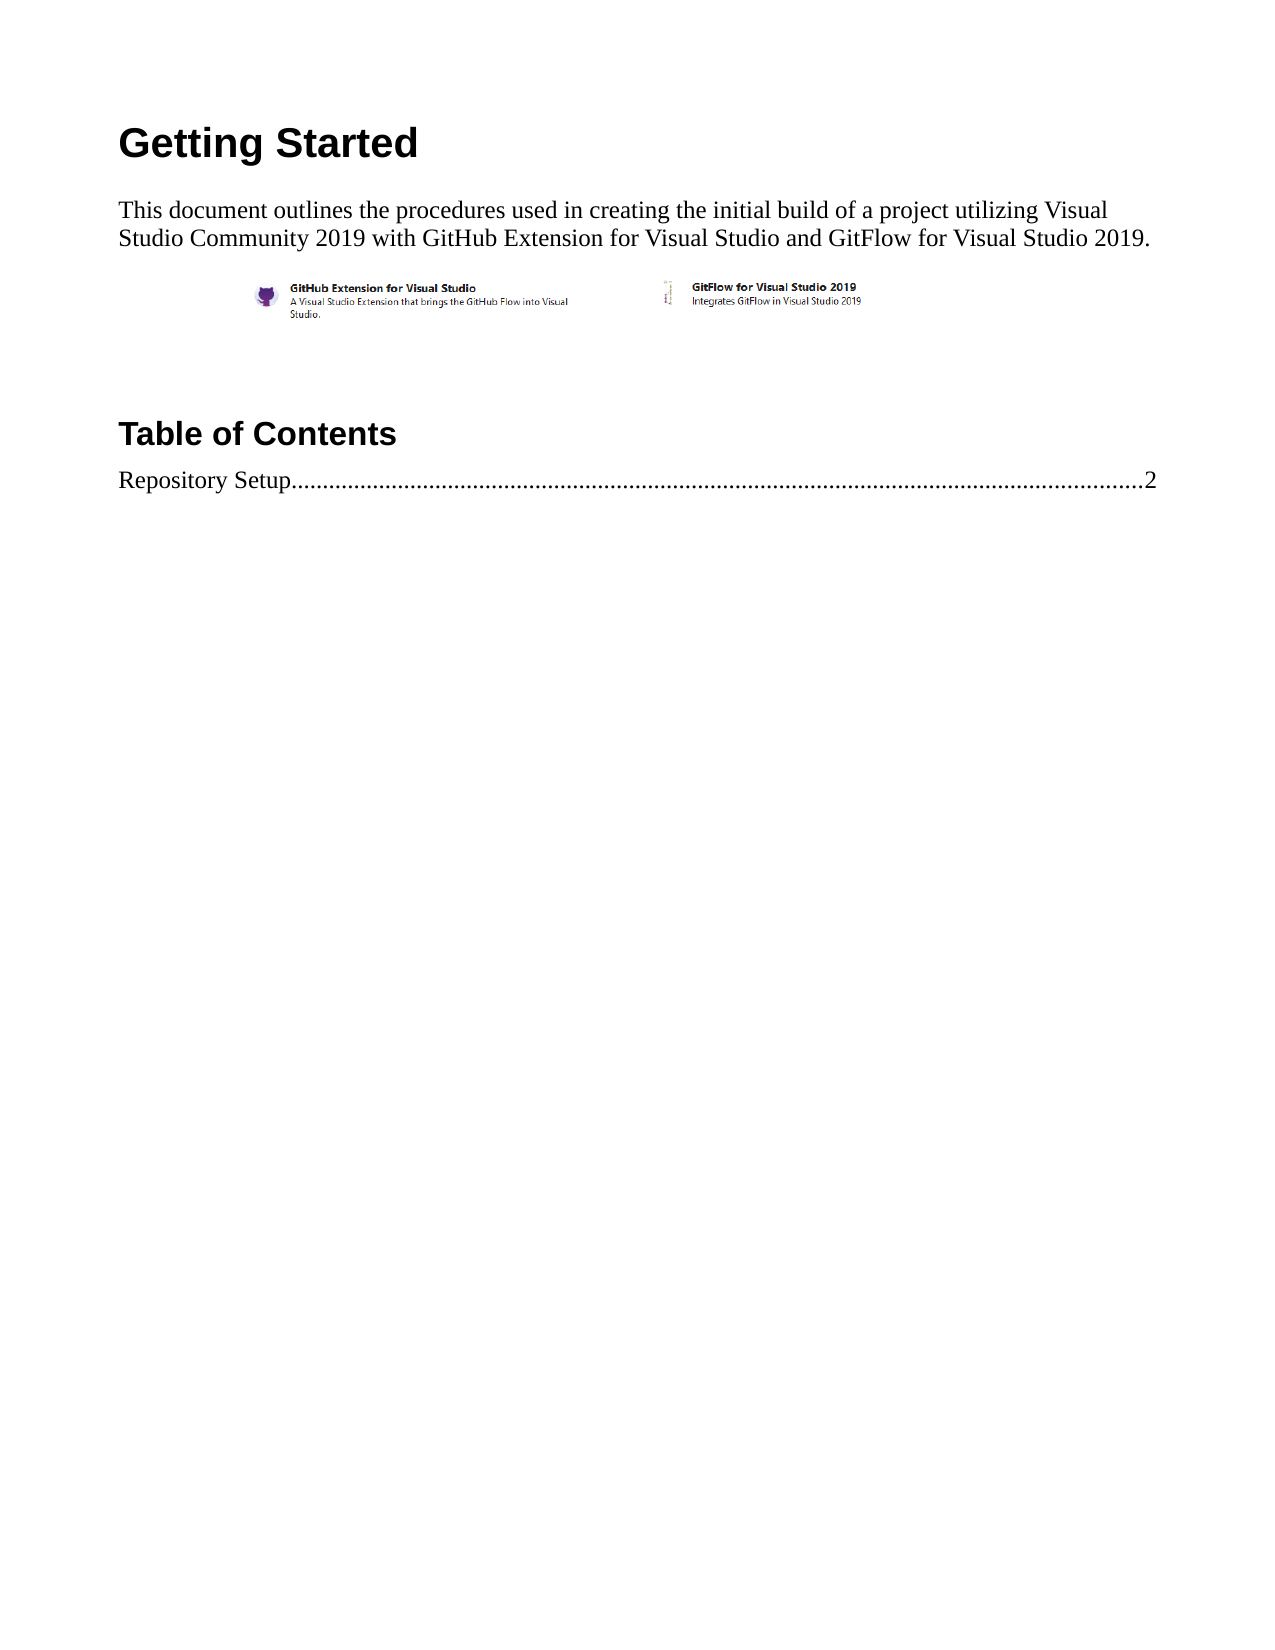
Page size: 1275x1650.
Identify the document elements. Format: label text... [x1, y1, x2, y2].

text Getting Started [118, 118, 1157, 166]
picture [248, 278, 595, 332]
text This document outlines the procedures used in creating the initial build of a project utilizing Visual Studio Community 2019 with GitHub Extension for Visual Studio and GitFlow for Visual Studio 2019. [118, 195, 1157, 361]
subtitle Table of Contents [118, 414, 1157, 453]
picture [649, 275, 997, 329]
text Repository Setup 2 [118, 465, 1157, 494]
